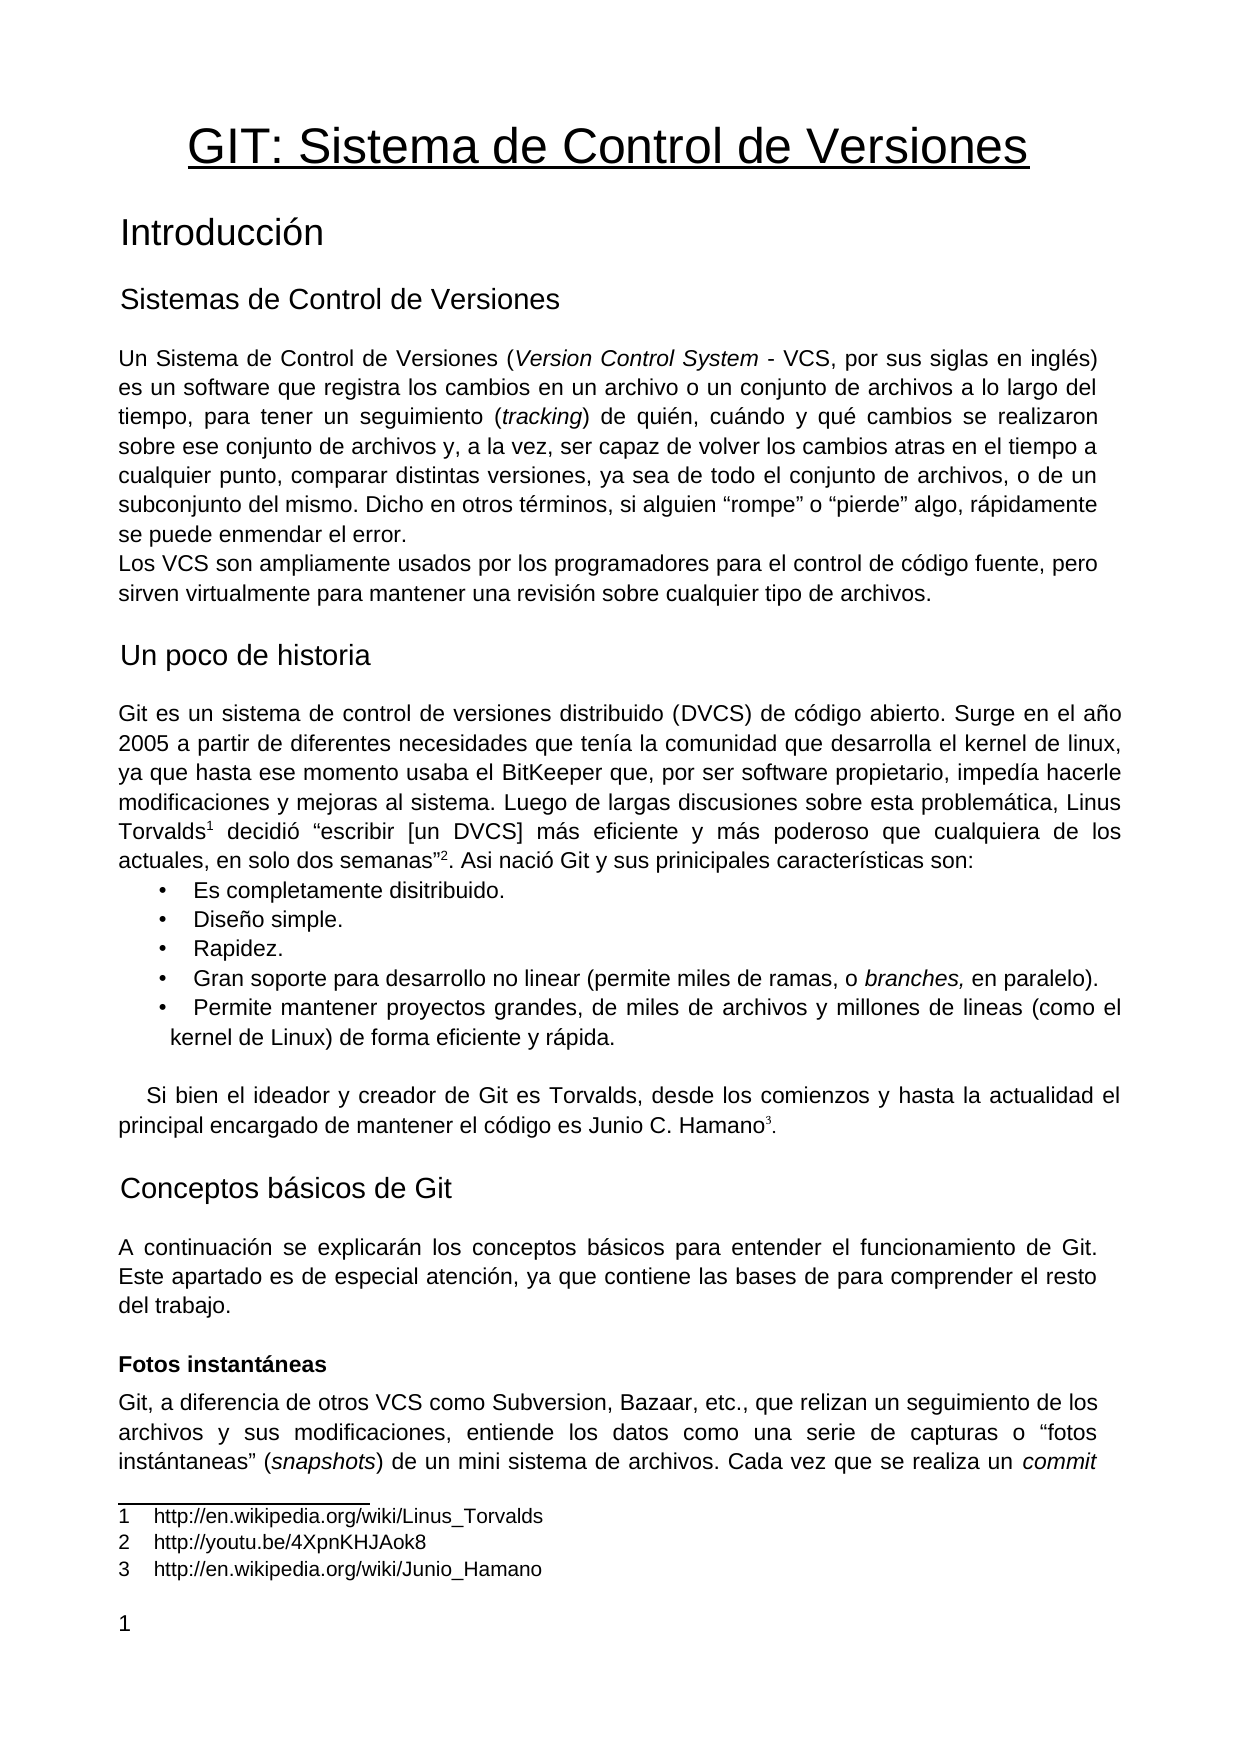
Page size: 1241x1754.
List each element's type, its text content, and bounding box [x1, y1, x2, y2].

text http://youtu.be/4XpnKHJAok8 [118, 1531, 1122, 1554]
text A continuación se explicarán los conceptos básicos para entender el funcionamiento de Git. Este apartado es de especial atención, ya que contiene las bases de para comprender el resto del trabajo. [118, 1234, 1098, 1318]
text Los VCS son ampliamente usados por los programadores para el control de código fuente, pero sirven virtualmente para mantener una revisión sobre cualquier tipo de archivos. [118, 551, 1098, 606]
list Es completamente disitribuido. [159, 877, 1122, 903]
text Un Sistema de Control de Versiones (Version Control System - VCS, por sus siglas en inglés) es un software que registra los cambios en un archivo o un conjunto de archivos a lo largo del tiempo, para tener un seguimiento (tracking) de quién, cuándo y qué cambios se realizaron sobre ese conjunto de archivos y, a la vez, ser capaz de volver los cambios atras en el tiempo a cualquier punto, comparar distintas versiones, ya sea de todo el conjunto de archivos, o de un subconjunto del mismo. Dicho en otros términos, si alguien “rompe” o “pierde” algo, rápidamente se puede enmendar el error. [118, 345, 1098, 547]
text Sistemas de Control de Versiones [118, 283, 1122, 316]
text http://en.wikipedia.org/wiki/Linus_Torvalds [118, 1504, 1122, 1527]
list Permite mantener proyectos grandes, de miles de archivos y millones de lineas (como el kernel de Linux) de forma eficiente y rápida. [159, 995, 1122, 1050]
text Si bien el ideador y creador de Git es Torvalds, desde los comienzos y hasta la actualidad el principal encargado de mantener el código es Junio C. Hamano. [118, 1083, 1122, 1139]
text Git es un sistema de control de versiones distribuido (DVCS) de código abierto. Surge en el año 2005 a partir de diferentes necesidades que tenía la comunidad que desarrolla el kernel de linux, ya que hasta ese momento usaba el BitKeeper que, por ser software propietario, impedía hacerle modificaciones y mejoras al sistema. Luego de largas discusiones sobre esta problemática, Linus Torvalds decidió “escribir [un DVCS] más eficiente y más poderoso que cualquiera de los actuales, en solo dos semanas”. Asi nació Git y sus prinicipales características son: [118, 701, 1122, 874]
text Un poco de historia [118, 639, 1122, 672]
list Rapidez. [159, 936, 1122, 962]
list Diseño simple. [159, 907, 1122, 932]
text Fotos instantáneas [327, 1352, 1122, 1377]
list Gran soporte para desarrollo no linear (permite miles de ramas, o branches, en paralelo). [159, 966, 1122, 991]
text http://en.wikipedia.org/wiki/Junio_Hamano [118, 1557, 1122, 1581]
text Introducción [118, 212, 1122, 254]
text GIT: Sistema de Control de Versiones [118, 118, 1098, 174]
text Git, a diferencia de otros VCS como Subversion, Bazaar, etc., que relizan un seguimiento de los archivos y sus modificaciones, entiende los datos como una serie de capturas o “fotos instántaneas” (snapshots) de un mini sistema de archivos. Cada vez que se realiza un commit [118, 1390, 1098, 1474]
text Conceptos básicos de Git [118, 1172, 1122, 1205]
